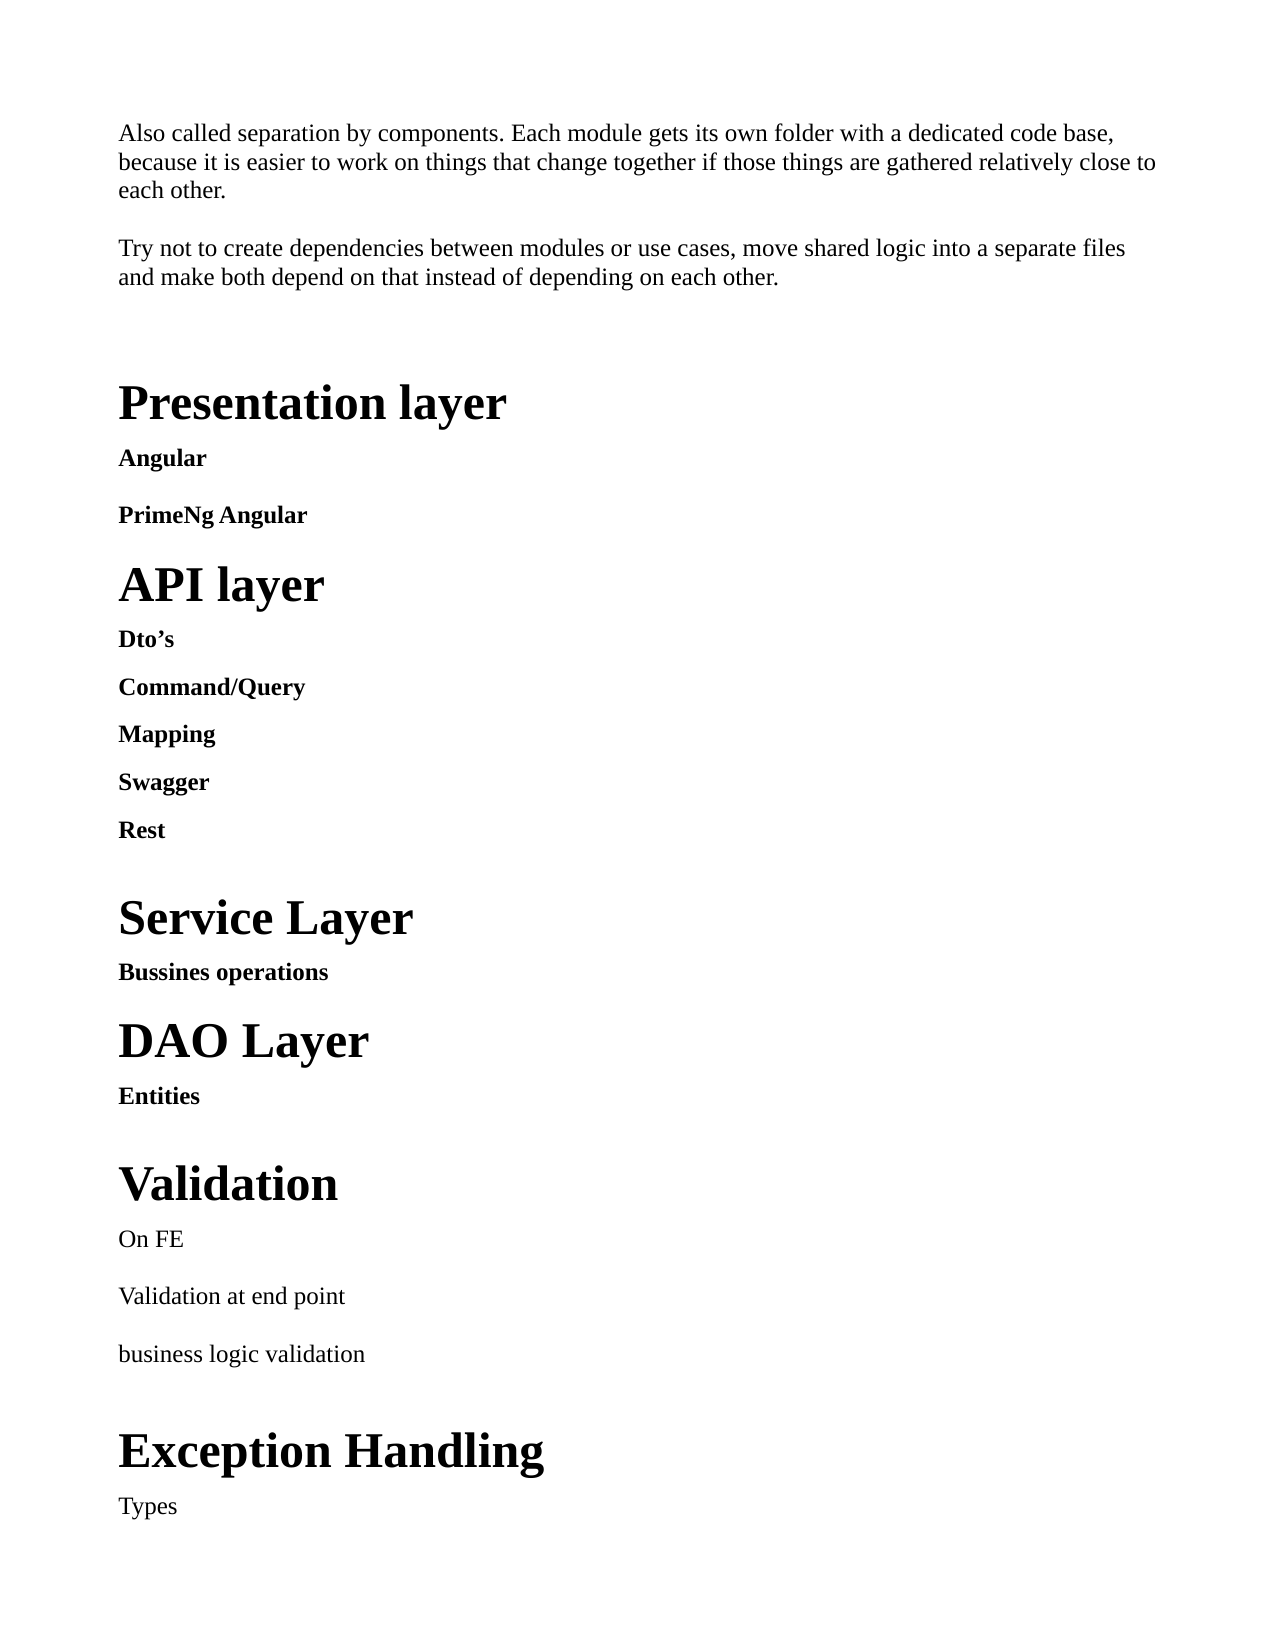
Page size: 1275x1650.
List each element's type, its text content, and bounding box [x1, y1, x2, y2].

text Types [118, 1491, 1157, 1520]
subtitle Presentation layer [118, 373, 1157, 431]
text Validation at end point [118, 1281, 1157, 1310]
text Angular [118, 443, 1157, 472]
text On FE [118, 1224, 1157, 1252]
text Swagger [118, 767, 1157, 796]
text Mapping [118, 719, 1157, 748]
text Command/Query [118, 672, 1157, 701]
subtitle Exception Handling [118, 1421, 1157, 1479]
subtitle Validation [118, 1154, 1157, 1211]
text Rest [118, 815, 1157, 843]
subtitle API layer [118, 554, 1157, 612]
subtitle DAO Layer [118, 1011, 1157, 1069]
text PrimeNg Angular [118, 501, 1157, 529]
subtitle Service Layer [118, 887, 1157, 945]
text Bussines operations [118, 957, 1157, 986]
text Dto’s [118, 624, 1157, 653]
text business logic validation [118, 1339, 1157, 1367]
text Try not to create dependencies between modules or use cases, move shared logic into a separate files and make both depend on that instead of depending on each other. [118, 233, 1157, 291]
text Also called separation by components. Each module gets its own folder with a dedicated code base, because it is easier to work on things that change together if those things are gathered relatively close to each other. [118, 118, 1157, 204]
text Entities [118, 1081, 1157, 1110]
